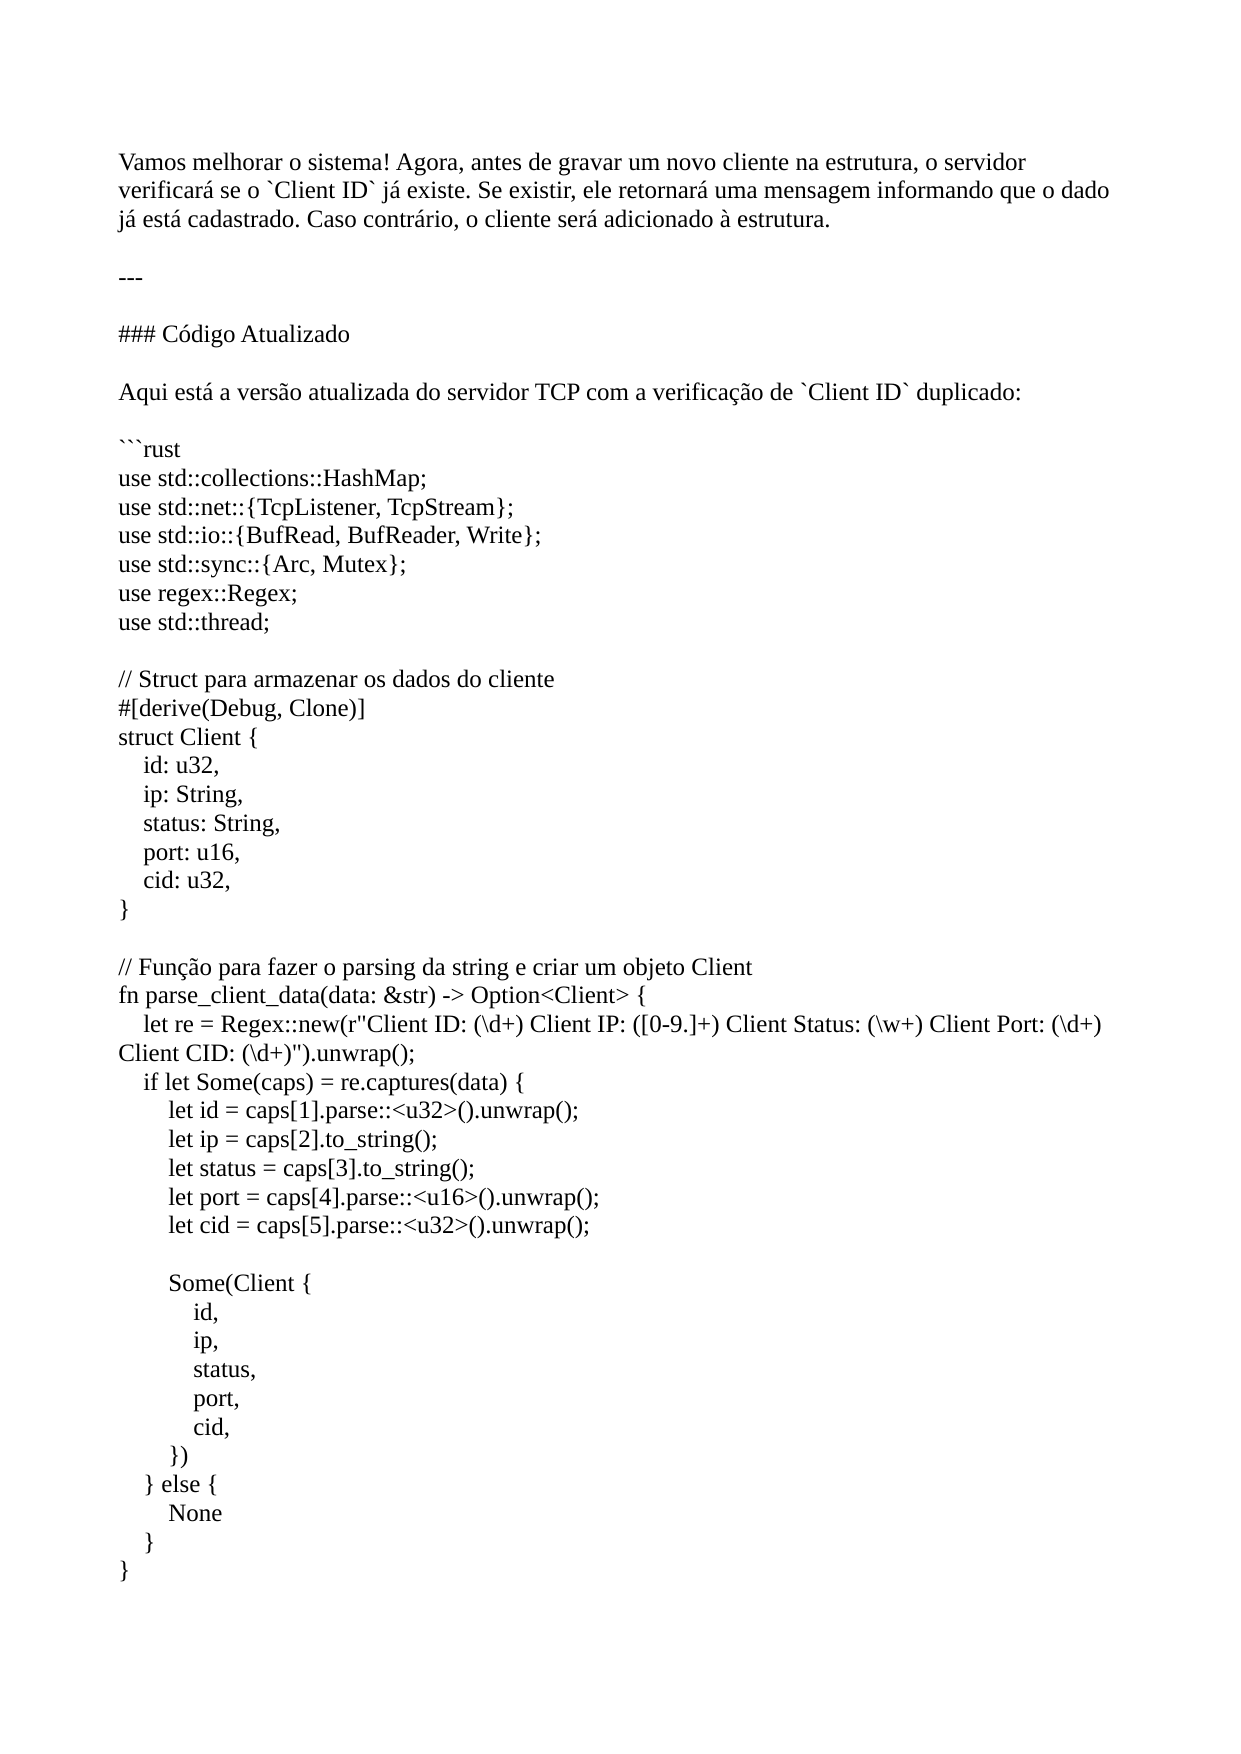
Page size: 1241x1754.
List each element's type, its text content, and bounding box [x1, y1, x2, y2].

text ```rust [118, 434, 1122, 463]
text ip, [118, 1326, 1122, 1354]
text // Função para fazer o parsing da string e criar um objeto Client [118, 952, 1122, 981]
text #[derive(Debug, Clone)] [118, 693, 1122, 722]
text let re = Regex::new(r"Client ID: (\d+) Client IP: ([0-9.]+) Client Status: (\w+) Client Port: (\d+) Client CID: (\d+)").unwrap(); [118, 1009, 1122, 1067]
text } else { [118, 1469, 1122, 1498]
text port: u16, [118, 837, 1122, 866]
text use std::io::{BufRead, BufReader, Write}; [118, 521, 1122, 549]
text Vamos melhorar o sistema! Agora, antes de gravar um novo cliente na estrutura, o servidor verificará se o `Client ID` já existe. Se existir, ele retornará uma mensagem informando que o dado já está cadastrado. Caso contrário, o cliente será adicionado à estrutura. [118, 147, 1122, 233]
text let ip = caps[2].to_string(); [118, 1124, 1122, 1153]
text } [118, 1527, 1122, 1556]
text id, [118, 1297, 1122, 1326]
text use regex::Regex; [118, 578, 1122, 607]
text Some(Client { [118, 1268, 1122, 1297]
text let port = caps[4].parse::<u16>().unwrap(); [118, 1182, 1122, 1211]
text let id = caps[1].parse::<u32>().unwrap(); [118, 1096, 1122, 1124]
text use std::thread; [118, 607, 1122, 636]
text cid: u32, [118, 866, 1122, 894]
text if let Some(caps) = re.captures(data) { [118, 1067, 1122, 1096]
text use std::collections::HashMap; [118, 463, 1122, 492]
text }) [118, 1441, 1122, 1469]
text use std::net::{TcpListener, TcpStream}; [118, 492, 1122, 521]
text let status = caps[3].to_string(); [118, 1153, 1122, 1182]
text } [118, 1556, 1122, 1584]
text status: String, [118, 808, 1122, 837]
text ip: String, [118, 779, 1122, 808]
text Aqui está a versão atualizada do servidor TCP com a verificação de `Client ID` duplicado: [118, 377, 1122, 406]
text struct Client { [118, 722, 1122, 751]
text None [118, 1498, 1122, 1527]
text // Struct para armazenar os dados do cliente [118, 664, 1122, 693]
text let cid = caps[5].parse::<u32>().unwrap(); [118, 1211, 1122, 1239]
text id: u32, [118, 751, 1122, 779]
text use std::sync::{Arc, Mutex}; [118, 549, 1122, 578]
text status, [118, 1354, 1122, 1383]
text --- [118, 262, 1122, 291]
text } [118, 894, 1122, 923]
text ### Código Atualizado [118, 319, 1122, 348]
text cid, [118, 1412, 1122, 1441]
text fn parse_client_data(data: &str) -> Option<Client> { [118, 981, 1122, 1009]
text port, [118, 1383, 1122, 1412]
